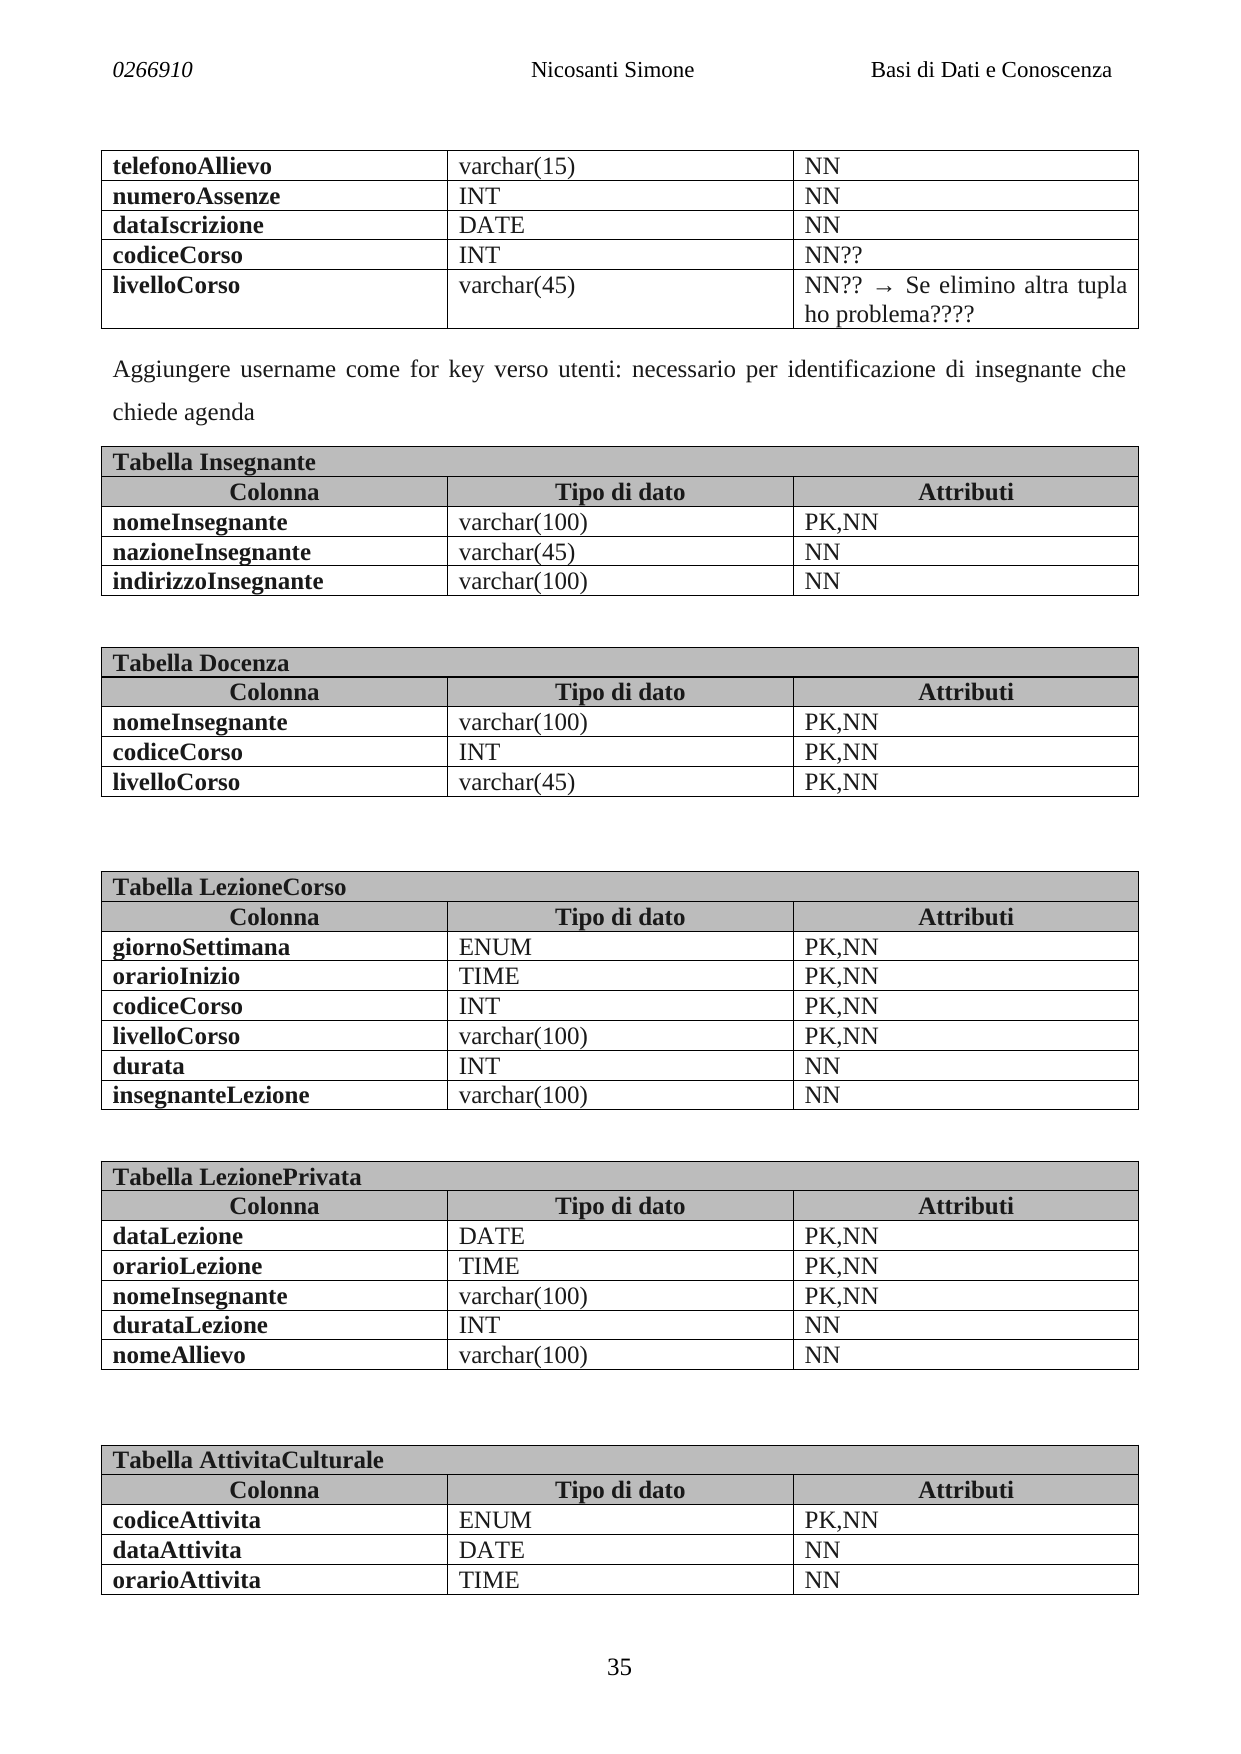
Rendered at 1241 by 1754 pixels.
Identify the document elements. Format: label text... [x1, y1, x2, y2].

subtitle Aggiungere username come for key verso utenti: necessario per identificazione di insegnante che chiede agenda [112, 354, 1128, 426]
table_cell dataAttivita [102, 1535, 447, 1564]
table_cell INT [448, 991, 793, 1020]
table_cell Colonna [102, 1191, 447, 1220]
table_cell orarioAttivita [102, 1565, 447, 1593]
table_cell nomeInsegnante [102, 707, 447, 736]
table_cell Tipo di dato [448, 1191, 793, 1220]
table_cell Colonna [102, 1475, 447, 1504]
table_cell TIME [448, 1565, 793, 1593]
table_cell varchar(100) [448, 707, 793, 736]
table_cell NN [794, 537, 1138, 565]
table_cell NN [794, 151, 1138, 180]
table_cell varchar(45) [448, 270, 793, 328]
table_cell varchar(100) [448, 566, 793, 595]
table_cell nomeAllievo [102, 1340, 447, 1369]
table_cell PK,NN [794, 507, 1138, 536]
table_cell varchar(100) [448, 1340, 793, 1369]
table_cell NN [794, 1340, 1138, 1369]
table_cell nomeInsegnante [102, 1281, 447, 1309]
table_cell NN [794, 211, 1138, 239]
table_cell INT [448, 1311, 793, 1339]
table_cell Attributi [794, 902, 1138, 931]
table_cell codiceCorso [102, 737, 447, 766]
table_cell NN [794, 1311, 1138, 1339]
table_cell PK,NN [794, 991, 1138, 1020]
table_cell durataLezione [102, 1311, 447, 1339]
table_cell dataIscrizione [102, 211, 447, 239]
table_cell numeroAssenze [102, 181, 447, 209]
table_cell PK,NN [794, 961, 1138, 990]
table_cell Colonna [102, 477, 447, 506]
table_cell NN?? [794, 240, 1138, 269]
table_cell telefonoAllievo [102, 151, 447, 180]
table_header Tabella LezionePrivata [102, 1162, 1138, 1190]
table_cell Tipo di dato [448, 477, 793, 506]
table_cell varchar(45) [448, 767, 793, 796]
table_cell varchar(45) [448, 537, 793, 565]
table_cell NN?? → Se elimino altra tupla ho problema???? [794, 270, 1138, 328]
table_cell livelloCorso [102, 1021, 447, 1050]
table_cell varchar(100) [448, 1081, 793, 1109]
table_cell Tipo di dato [448, 1475, 793, 1504]
table_cell INT [448, 181, 793, 209]
table_cell Tipo di dato [448, 902, 793, 931]
table_cell livelloCorso [102, 270, 447, 328]
table_cell durata [102, 1051, 447, 1079]
table_cell ENUM [448, 932, 793, 960]
table_cell PK,NN [794, 1251, 1138, 1280]
table_cell INT [448, 240, 793, 269]
table_cell NN [794, 1081, 1138, 1109]
table_cell Colonna [102, 902, 447, 931]
table_header Tabella LezioneCorso [102, 872, 1138, 901]
table_cell INT [448, 737, 793, 766]
table_cell codiceCorso [102, 991, 447, 1020]
table_cell nomeInsegnante [102, 507, 447, 536]
table_cell codiceCorso [102, 240, 447, 269]
table_header Tabella Docenza [102, 648, 1138, 676]
table_cell NN [794, 181, 1138, 209]
table_cell PK,NN [794, 1505, 1138, 1534]
table_cell varchar(100) [448, 1021, 793, 1050]
table_cell Colonna [102, 678, 447, 706]
table_cell TIME [448, 961, 793, 990]
table_cell orarioInizio [102, 961, 447, 990]
table_cell varchar(100) [448, 507, 793, 536]
table_header Tabella Insegnante [102, 447, 1138, 476]
table_cell Attributi [794, 1191, 1138, 1220]
table_cell NN [794, 1565, 1138, 1593]
table_cell PK,NN [794, 1281, 1138, 1309]
table_cell insegnanteLezione [102, 1081, 447, 1109]
table_cell nazioneInsegnante [102, 537, 447, 565]
table_cell PK,NN [794, 707, 1138, 736]
table_cell DATE [448, 1535, 793, 1564]
table_cell Attributi [794, 1475, 1138, 1504]
table_cell codiceAttivita [102, 1505, 447, 1534]
table_cell DATE [448, 1221, 793, 1250]
table_cell orarioLezione [102, 1251, 447, 1280]
table_cell PK,NN [794, 737, 1138, 766]
table_cell NN [794, 566, 1138, 595]
table_cell dataLezione [102, 1221, 447, 1250]
table_cell TIME [448, 1251, 793, 1280]
table_cell indirizzoInsegnante [102, 566, 447, 595]
table_cell PK,NN [794, 1021, 1138, 1050]
table_header Tabella AttivitaCulturale [102, 1446, 1138, 1474]
table_cell INT [448, 1051, 793, 1079]
table_cell PK,NN [794, 1221, 1138, 1250]
table_cell PK,NN [794, 932, 1138, 960]
table_cell NN [794, 1535, 1138, 1564]
table_cell giornoSettimana [102, 932, 447, 960]
table_cell ENUM [448, 1505, 793, 1534]
table_cell PK,NN [794, 767, 1138, 796]
table_cell varchar(15) [448, 151, 793, 180]
table_cell Attributi [794, 477, 1138, 506]
table_cell DATE [448, 211, 793, 239]
table_cell Attributi [794, 678, 1138, 706]
table_cell varchar(100) [448, 1281, 793, 1309]
table_cell livelloCorso [102, 767, 447, 796]
table_cell NN [794, 1051, 1138, 1079]
table_cell Tipo di dato [448, 678, 793, 706]
